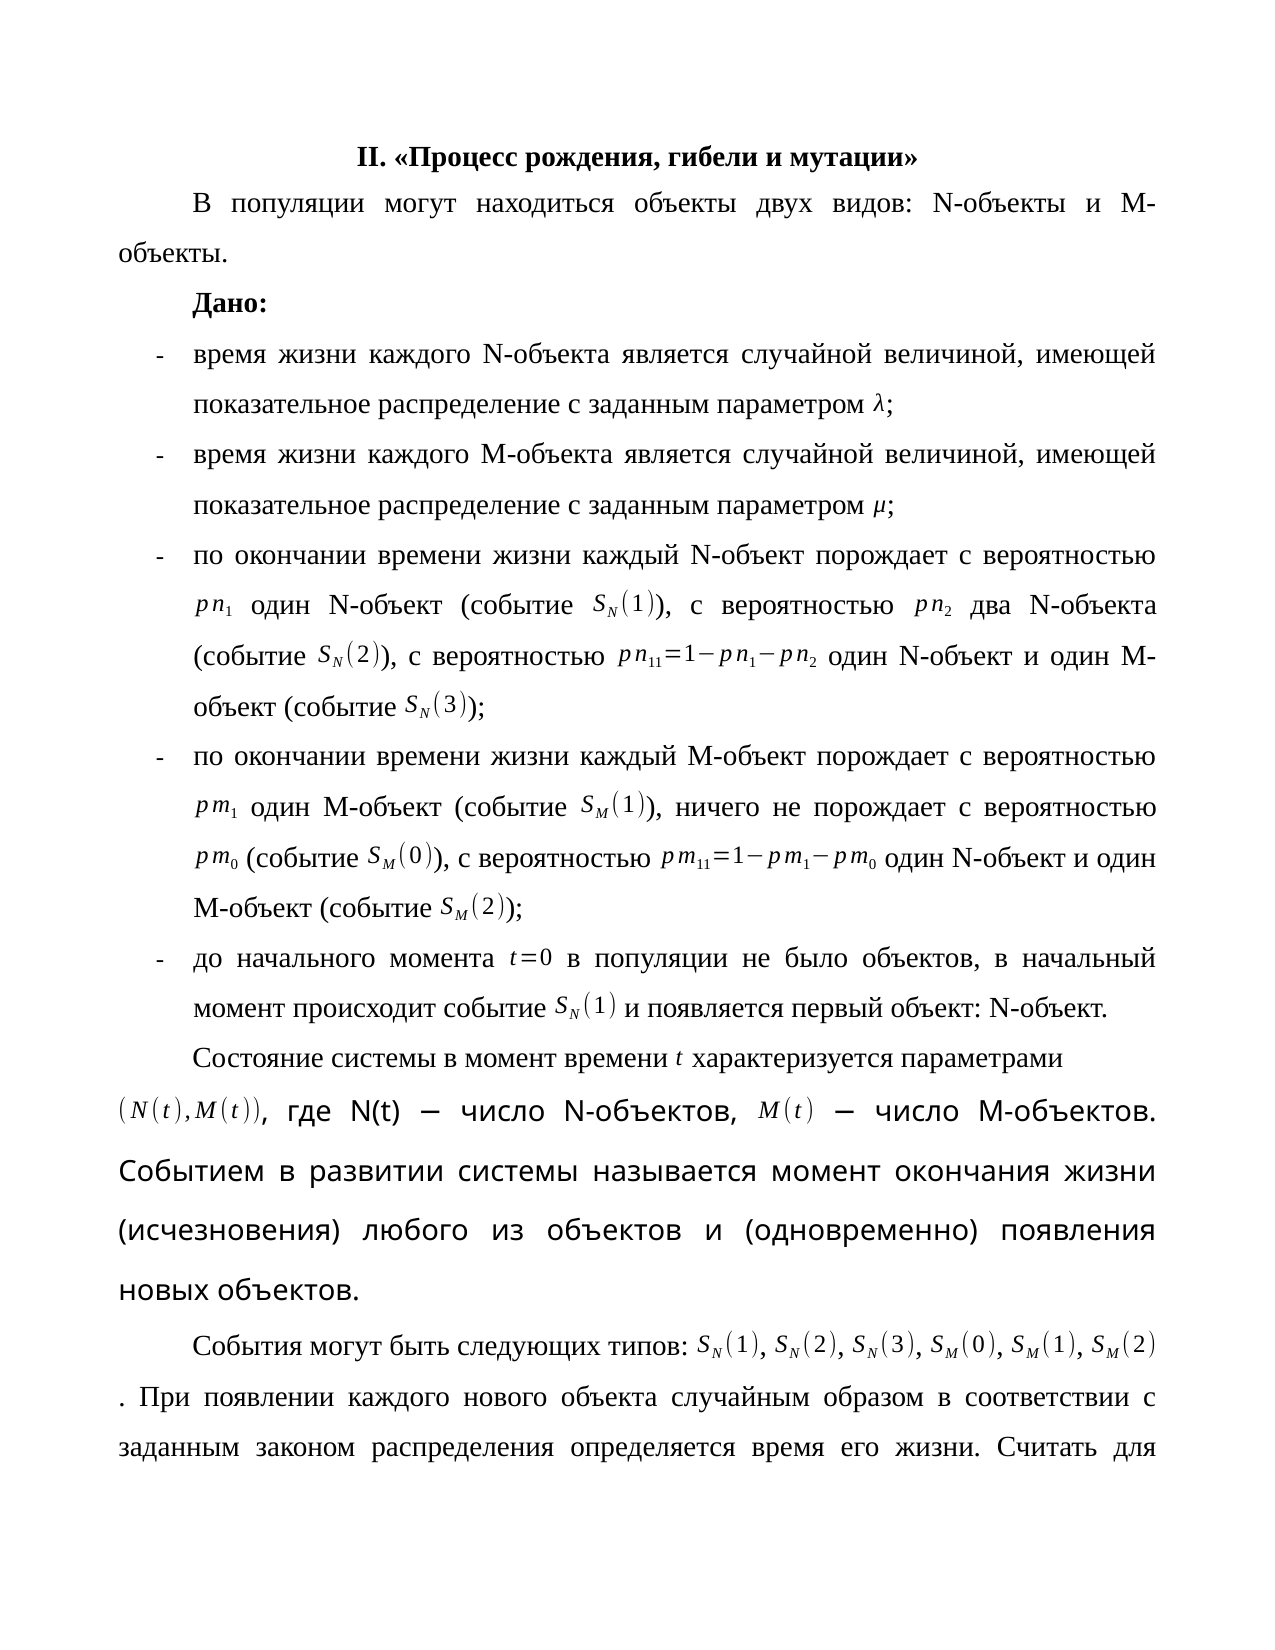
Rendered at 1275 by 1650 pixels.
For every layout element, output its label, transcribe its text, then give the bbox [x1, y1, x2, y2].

list время жизни каждого N-объекта является случайной величиной, имеющей показательное распределение с заданным параметром ; [156, 336, 1157, 420]
list по окончании времени жизни каждый M-объект порождает с вероятностью один M-объект (событие ), ничего не порождает с вероятностью (событие ), с вероятностью один N-объект и один M-объект (событие ); [156, 738, 1157, 923]
text Дано: [118, 286, 1157, 319]
list время жизни каждого M-объекта является случайной величиной, имеющей показательное распределение с заданным параметром ; [156, 437, 1157, 520]
text События могут быть следующих типов: , , , , , . При появлении каждого нового объекта случайным образом в соответствии с заданным законом распределения определяется время его жизни. Считать для первого события: момент наступления события ; тип события . [118, 1328, 1157, 1463]
text , где N(t) − число N-объектов, − число M-объектов. Событием в развитии системы называется момент окончания жизни (исчезновения) любого из объектов и (одновременно) появления новых объектов. [118, 1091, 1157, 1309]
text Состояние системы в момент времени характеризуется параметрами [118, 1040, 1157, 1074]
list по окончании времени жизни каждый N-объект порождает с вероятностью один N-объект (событие ), с вероятностью два N-объекта (событие ), с вероятностью один N-объект и один M-объект (событие ); [156, 537, 1157, 722]
subtitle II. «Процесс рождения, гибели и мутации» [118, 139, 1157, 172]
list до начального момента в популяции не было объектов, в начальный момент происходит событие и появляется первый объект: N-объект. [156, 940, 1157, 1023]
text В популяции могут находиться объекты двух видов: N-объекты и M-объекты. [118, 185, 1157, 269]
